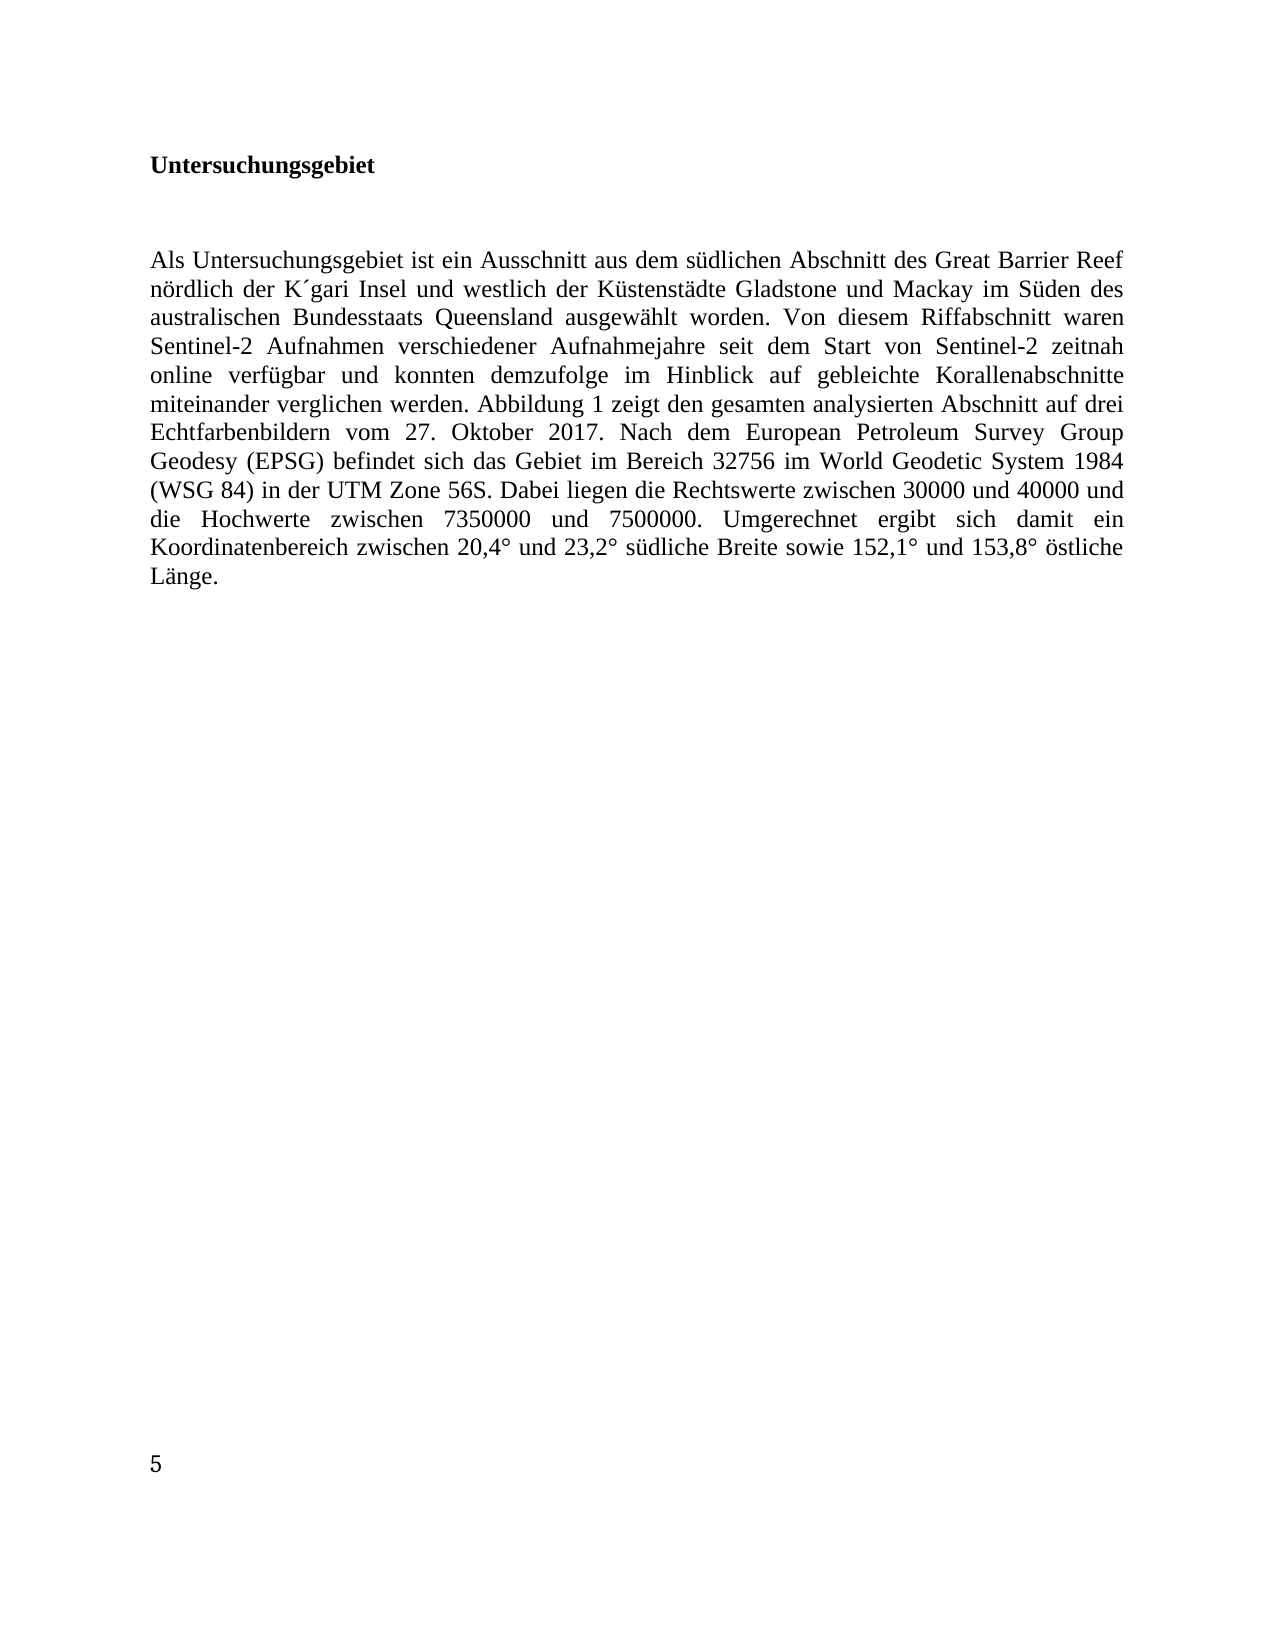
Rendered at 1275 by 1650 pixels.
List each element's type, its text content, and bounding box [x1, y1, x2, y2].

text Als Untersuchungsgebiet ist ein Ausschnitt aus dem südlichen Abschnitt des Great Barrier Reef nördlich der K´gari Insel und westlich der Küstenstädte Gladstone und Mackay im Süden des australischen Bundesstaats Queensland ausgewählt worden. Von diesem Riffabschnitt waren Sentinel-2 Aufnahmen verschiedener Aufnahmejahre seit dem Start von Sentinel-2 zeitnah online verfügbar und konnten demzufolge im Hinblick auf gebleichte Korallenabschnitte miteinander verglichen werden. Abbildung 1 zeigt den gesamten analysierten Abschnitt auf drei Echtfarbenbildern vom 27. Oktober 2017. Nach dem European Petroleum Survey Group Geodesy (EPSG) befindet sich das Gebiet im Bereich 32756 im World Geodetic System 1984 (WSG 84) in der UTM Zone 56S. Dabei liegen die Rechtswerte zwischen 30000 und 40000 und die Hochwerte zwischen 7350000 und 7500000. Umgerechnet ergibt sich damit ein Koordinatenbereich zwischen 20,4° und 23,2° südliche Breite sowie 152,1° und 153,8° östliche Länge. [150, 245, 1125, 590]
text Untersuchungsgebiet [150, 150, 1125, 179]
